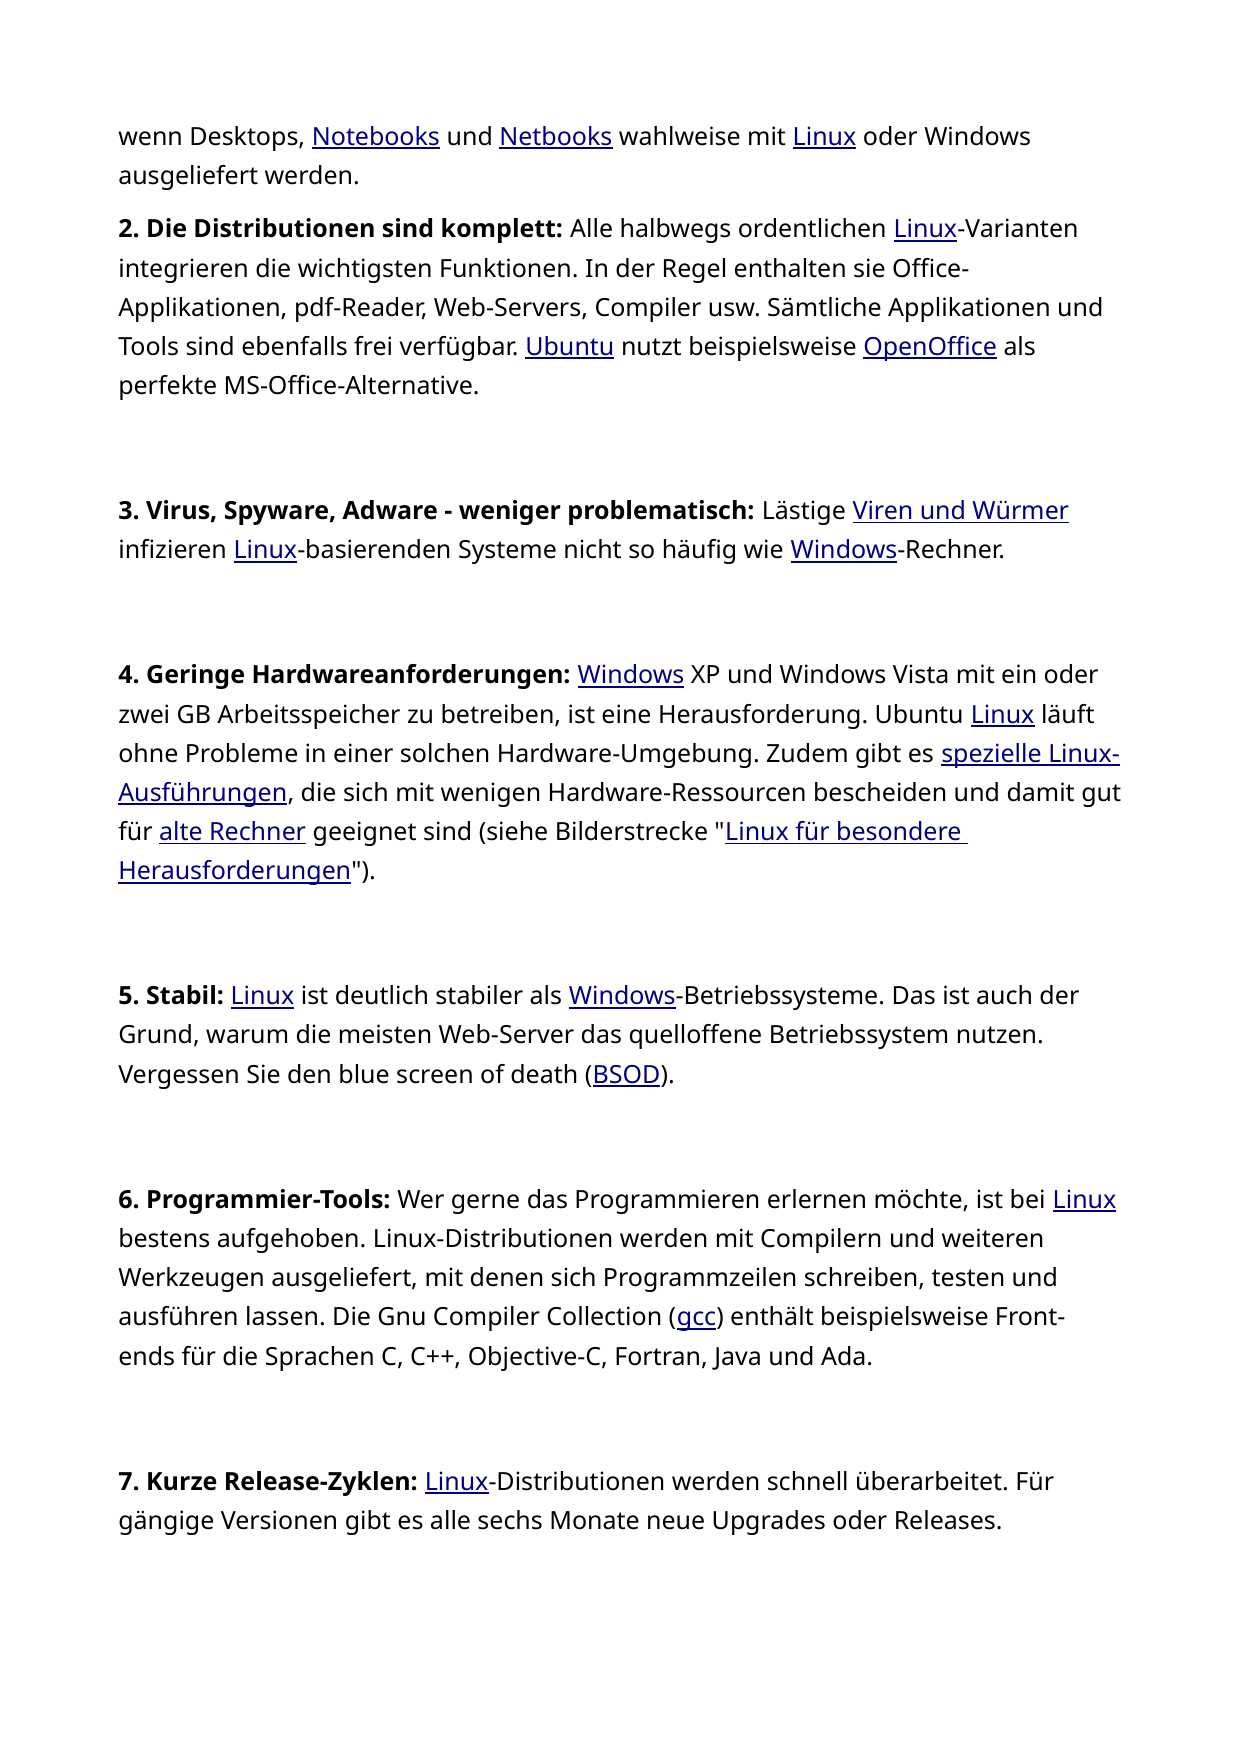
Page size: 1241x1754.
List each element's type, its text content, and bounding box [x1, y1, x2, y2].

text 3. Virus, Spyware, Adware - weniger problematisch: Lästige Viren und Würmer infizieren Linux-basierenden Systeme nicht so häufig wie Windows-Rechner. [118, 493, 1122, 638]
text 4. Geringe Hardwareanforderungen: Windows XP und Windows Vista mit ein oder zwei GB Arbeitsspeicher zu betreiben, ist eine Herausforderung. Ubuntu Linux läuft ohne Probleme in einer solchen Hardware-Umgebung. Zudem gibt es spezielle Linux-Ausführungen, die sich mit wenigen Hardware-Ressourcen bescheiden und damit gut für alte Rechner geeignet sind (siehe Bilderstrecke "Linux für besondere Herausforderungen"). [118, 657, 1122, 959]
text 7. Kurze Release-Zyklen: Linux-Distributionen werden schnell überarbeitet. Für gängige Versionen gibt es alle sechs Monate neue Upgrades oder Releases. [118, 1463, 1122, 1609]
text 2. Die Distributionen sind komplett: Alle halbwegs ordentlichen Linux-Varianten integrieren die wichtigsten Funktionen. In der Regel enthalten sie Office-Applikationen, pdf-Reader, Web-Servers, Compiler usw. Sämtliche Applikationen und Tools sind ebenfalls frei verfügbar. Ubuntu nutzt beispielsweise OpenOffice als perfekte MS-Office-Alternative. [118, 211, 1122, 474]
text 5. Stabil: Linux ist deutlich stabiler als Windows-Betriebssysteme. Das ist auch der Grund, warum die meisten Web-Server das quelloffene Betriebssystem nutzen. Vergessen Sie den blue screen of death (BSOD). [118, 978, 1122, 1163]
text 6. Programmier-Tools: Wer gerne das Programmieren erlernen möchte, ist bei Linux bestens aufgehoben. Linux-Distributionen werden mit Compilern und weiteren Werkzeugen ausgeliefert, mit denen sich Programmzeilen schreiben, testen und ausführen lassen. Die Gnu Compiler Collection (gcc) enthält beispielsweise Front-ends für die Sprachen C, C++, Objective-C, Fortran, Java und Ada. [118, 1181, 1122, 1444]
text wenn Desktops, Notebooks und Netbooks wahlweise mit Linux oder Windows ausgeliefert werden. [118, 118, 1122, 191]
